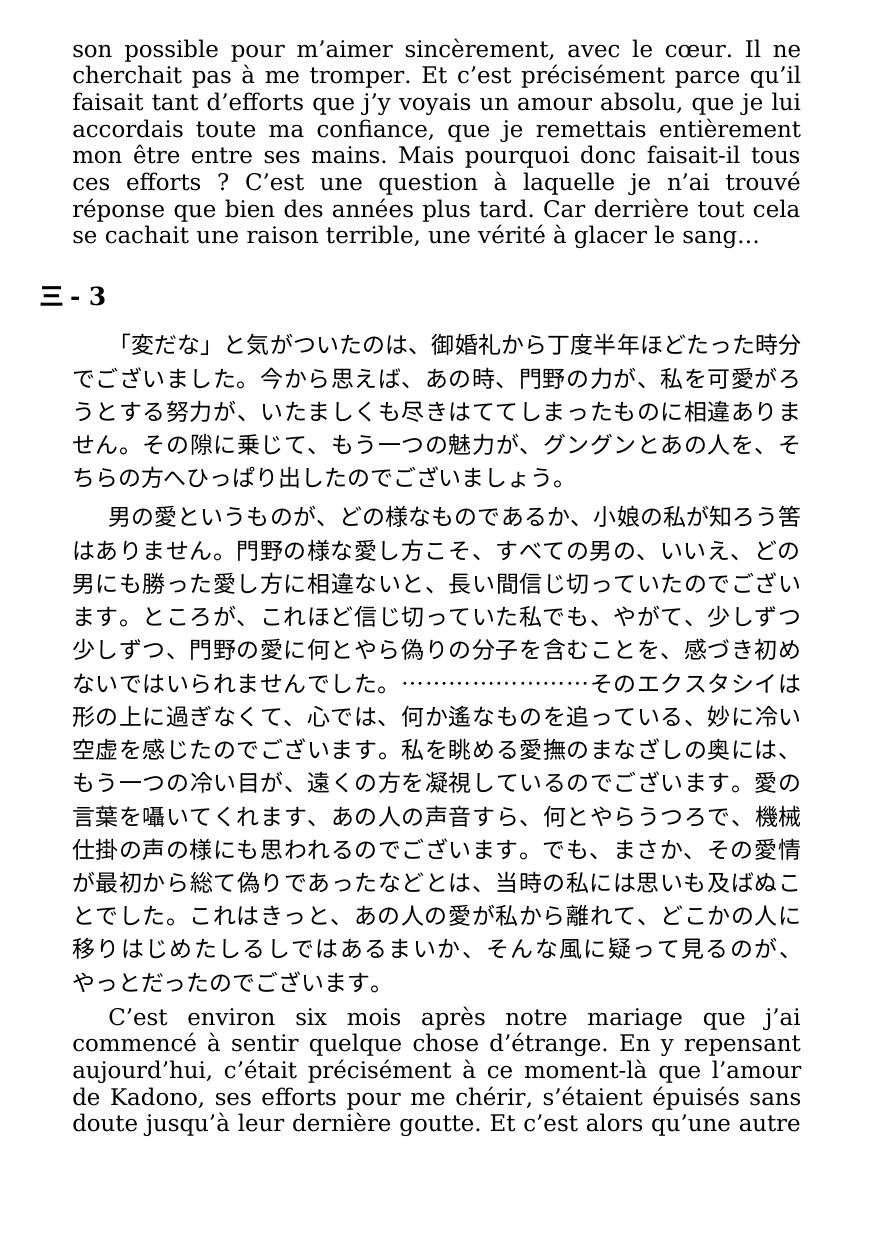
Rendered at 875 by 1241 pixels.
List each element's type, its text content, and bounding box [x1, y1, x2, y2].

text 「変だな」と気がついたのは、御婚礼から丁度半年ほどたった時分でございました。今から思えば、あの時、門野の力が、私を可愛がろうとする努力が、いたましくも尽きはててしまったものに相違ありません。その隙に乗じて、もう一つの魅力が、グングンとあの人を、そちらの方へひっぱり出したのでございましょう。 [72, 327, 802, 493]
text C’est environ six mois après notre mariage que j’ai commencé à sentir quelque chose d’étrange. En y repensant aujourd’hui, c’était précisément à ce moment-là que l’amour de Kadono, ses efforts pour me chérir, s’étaient épuisés sans doute jusqu’à leur dernière goutte. Et c’est alors qu’une autre [72, 1004, 802, 1137]
text son possible pour m’aimer sincèrement, avec le cœur. Il ne cherchait pas à me tromper. Et c’est précisément parce qu’il faisait tant d’efforts que j’y voyais un amour absolu, que je lui accordais toute ma confiance, que je remettais entièrement mon être entre ses mains. Mais pourquoi donc faisait-il tous ces efforts ? C’est une question à laquelle je n’ai trouvé réponse que bien des années plus tard. Car derrière tout cela se cachait une raison terrible, une vérité à glacer le sang… [72, 36, 802, 249]
text 男の愛というものが、どの様なものであるか、小娘の私が知ろう筈はありません。門野の様な愛し方こそ、すべての男の、いいえ、どの男にも勝った愛し方に相違ないと、長い間信じ切っていたのでございます。ところが、これほど信じ切っていた私でも、やがて、少しずつ少しずつ、門野の愛に何とやら偽りの分子を含むことを、感づき初めないではいられませんでした。……………………そのエクスタシイは形の上に過ぎなくて、心では、何か遙なものを追っている、妙に冷い空虚を感じたのでございます。私を眺める愛撫のまなざしの奥には、もう一つの冷い目が、遠くの方を凝視しているのでございます。愛の言葉を囁いてくれます、あの人の声音すら、何とやらうつろで、機械仕掛の声の様にも思われるのでございます。でも、まさか、その愛情が最初から総て偽りであったなどとは、当時の私には思いも及ばぬことでした。これはきっと、あの人の愛が私から離れて、どこかの人に移りはじめたしるしではあるまいか、そんな風に疑って見るのが、やっとだったのでございます。 [72, 499, 802, 998]
subtitle 三 - 3 [36, 273, 838, 315]
